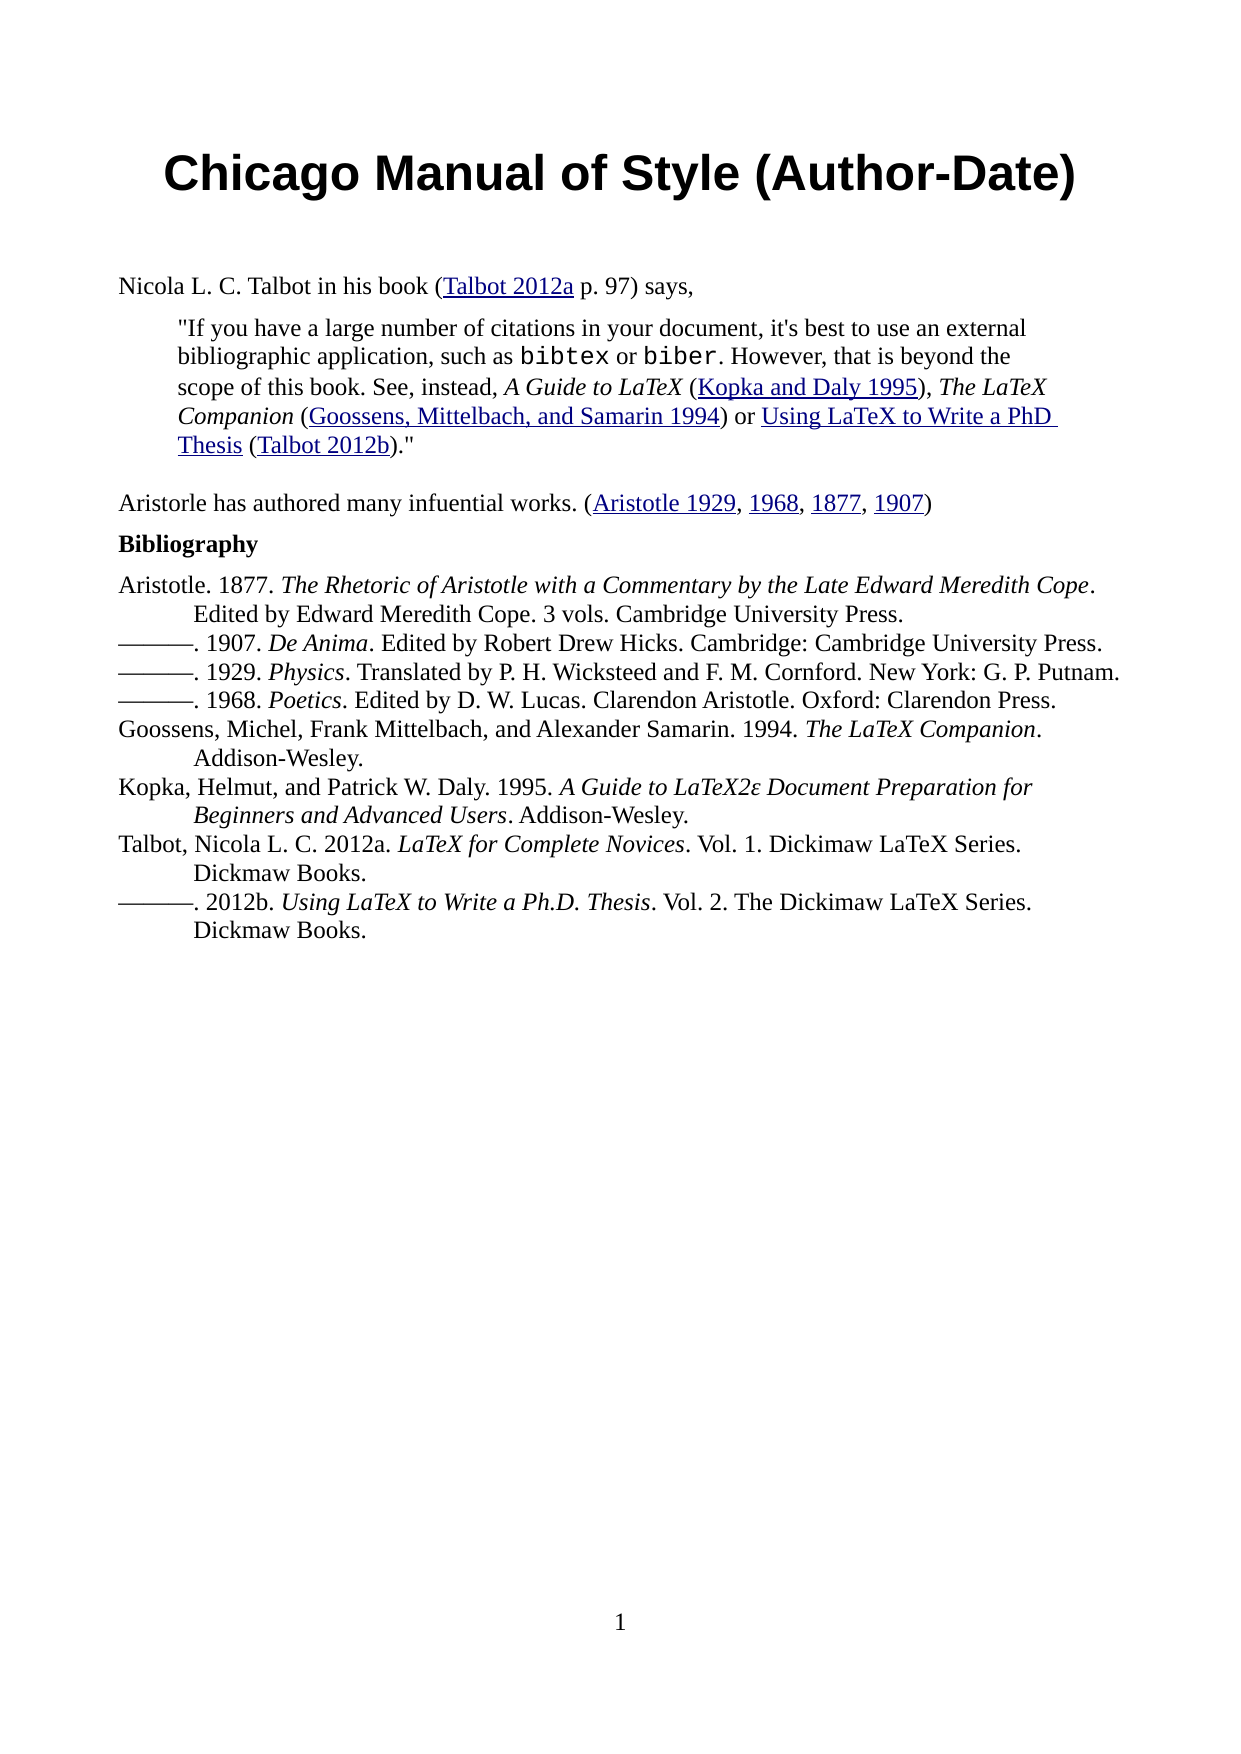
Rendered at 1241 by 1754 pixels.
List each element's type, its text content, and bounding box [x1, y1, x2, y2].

text Goossens, Michel, Frank Mittelbach, and Alexander Samarin. 1994. The LaTeX Companion. Addison-Wesley. [118, 714, 1122, 772]
title Chicago Manual of Style (Author-Date) [118, 143, 1122, 201]
text Nicola L. C. Talbot in his book (Talbot 2012a p. 97) says, [118, 271, 1122, 300]
text ———. 2012b. Using LaTeX to Write a Ph.D. Thesis. Vol. 2. The Dickimaw LaTeX Series. Dickmaw Books. [118, 887, 1122, 944]
text Jambunathan K [118, 226, 1122, 259]
text ———. 1968. Poetics. Edited by D. W. Lucas. Clarendon Aristotle. Oxford: Clarendon Press. [118, 686, 1122, 714]
text Aristotle. 1877. The Rhetoric of Aristotle with a Commentary by the Late Edward Meredith Cope. Edited by Edward Meredith Cope. 3 vols. Cambridge University Press. [118, 571, 1122, 628]
text Kopka, Helmut, and Patrick W. Daly. 1995. A Guide to LaTeX2ε Document Preparation for Beginners and Advanced Users. Addison-Wesley. [118, 772, 1122, 829]
text "If you have a large number of citations in your document, it's best to use an external bibliographic application, such as bibtex or biber. However, that is beyond the scope of this book. See, instead, A Guide to LaTeX (Kopka and Daly 1995), The LaTeX Companion (Goossens, Mittelbach, and Samarin 1994) or Using LaTeX to Write a PhD Thesis (Talbot 2012b)." [177, 313, 1063, 458]
text ———. 1929. Physics. Translated by P. H. Wicksteed and F. M. Cornford. New York: G. P. Putnam. [118, 657, 1122, 686]
text Bibliography [118, 529, 1122, 558]
text Aristorle has authored many infuential works. (Aristotle 1929, 1968, 1877, 1907) [118, 488, 1122, 517]
text ———. 1907. De Anima. Edited by Robert Drew Hicks. Cambridge: Cambridge University Press. [118, 628, 1122, 657]
text Talbot, Nicola L. C. 2012a. LaTeX for Complete Novices. Vol. 1. Dickimaw LaTeX Series. Dickmaw Books. [118, 829, 1122, 887]
